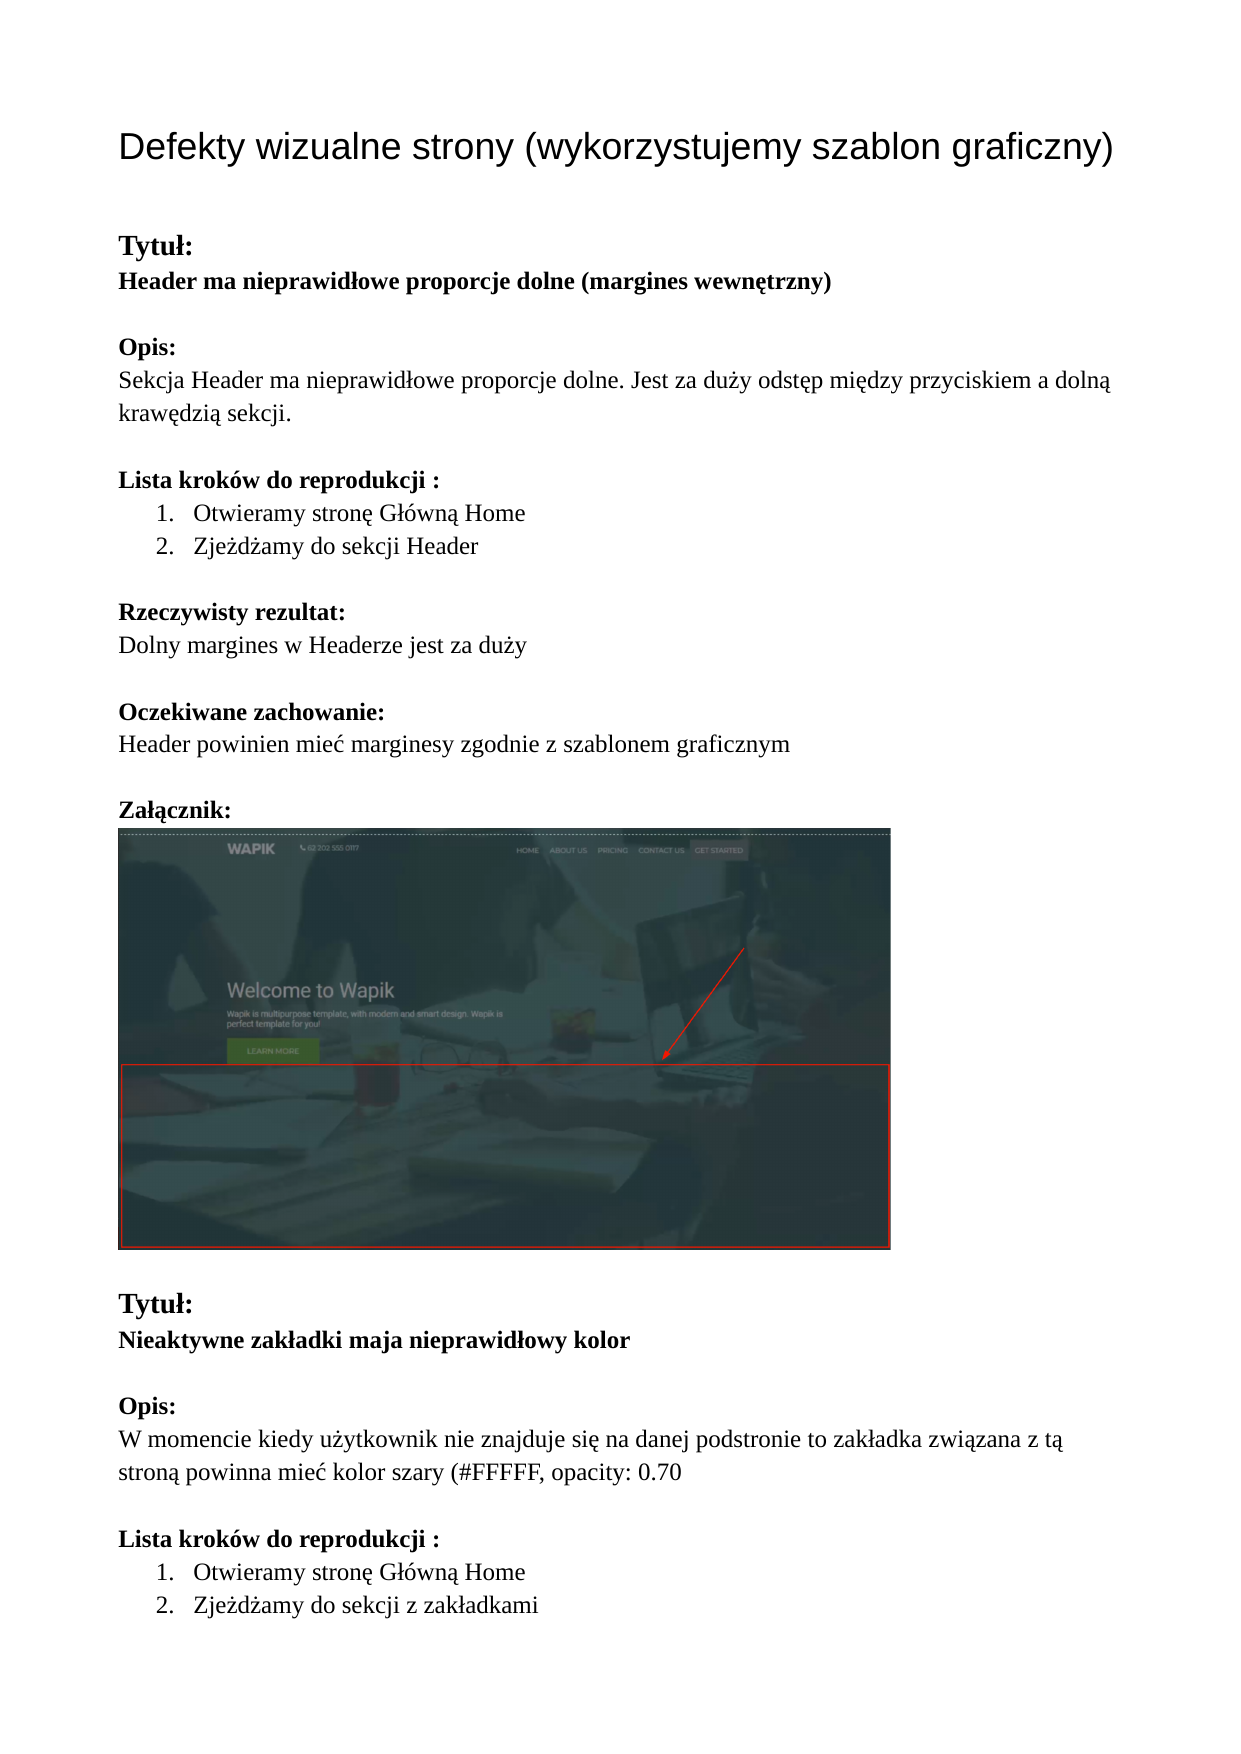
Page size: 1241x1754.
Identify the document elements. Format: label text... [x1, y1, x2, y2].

text Header ma nieprawidłowe proporcje dolne (margines wewnętrzny) [118, 266, 1122, 295]
text Załącznik: [118, 796, 1122, 824]
text Header powinien mieć marginesy zgodnie z szablonem graficznym [118, 729, 1122, 758]
text Tytuł: [118, 228, 1122, 261]
text Oczekiwane zachowanie: [118, 697, 1122, 725]
list Otwieramy stronę Główną Home [156, 498, 1122, 527]
text Rzeczywisty rezultat: [118, 597, 1122, 626]
text Dolny margines w Headerze jest za duży [118, 631, 1122, 659]
text W momencie kiedy użytkownik nie znajduje się na danej podstronie to zakładka związana z tą stroną powinna mieć kolor szary (#FFFFF, opacity: 0.70 [118, 1424, 1122, 1486]
picture [118, 828, 891, 1250]
text Lista kroków do reprodukcji : [118, 1524, 1122, 1553]
text Nieaktywne zakładki maja nieprawidłowy kolor [118, 1325, 1122, 1354]
text Sekcja Header ma nieprawidłowe proporcje dolne. Jest za duży odstęp między przyciskiem a dolną krawędzią sekcji. [118, 365, 1122, 427]
list Zjeżdżamy do sekcji z zakładkami [156, 1590, 1122, 1619]
text Lista kroków do reprodukcji : [118, 465, 1122, 494]
text Tytuł: [118, 1286, 1122, 1320]
text Opis: [118, 1391, 1122, 1420]
list Zjeżdżamy do sekcji Header [156, 531, 1122, 560]
text Opis: [118, 332, 1122, 361]
list Otwieramy stronę Główną Home [156, 1557, 1122, 1586]
subtitle Defekty wizualne strony (wykorzystujemy szablon graficzny) [118, 124, 1122, 167]
